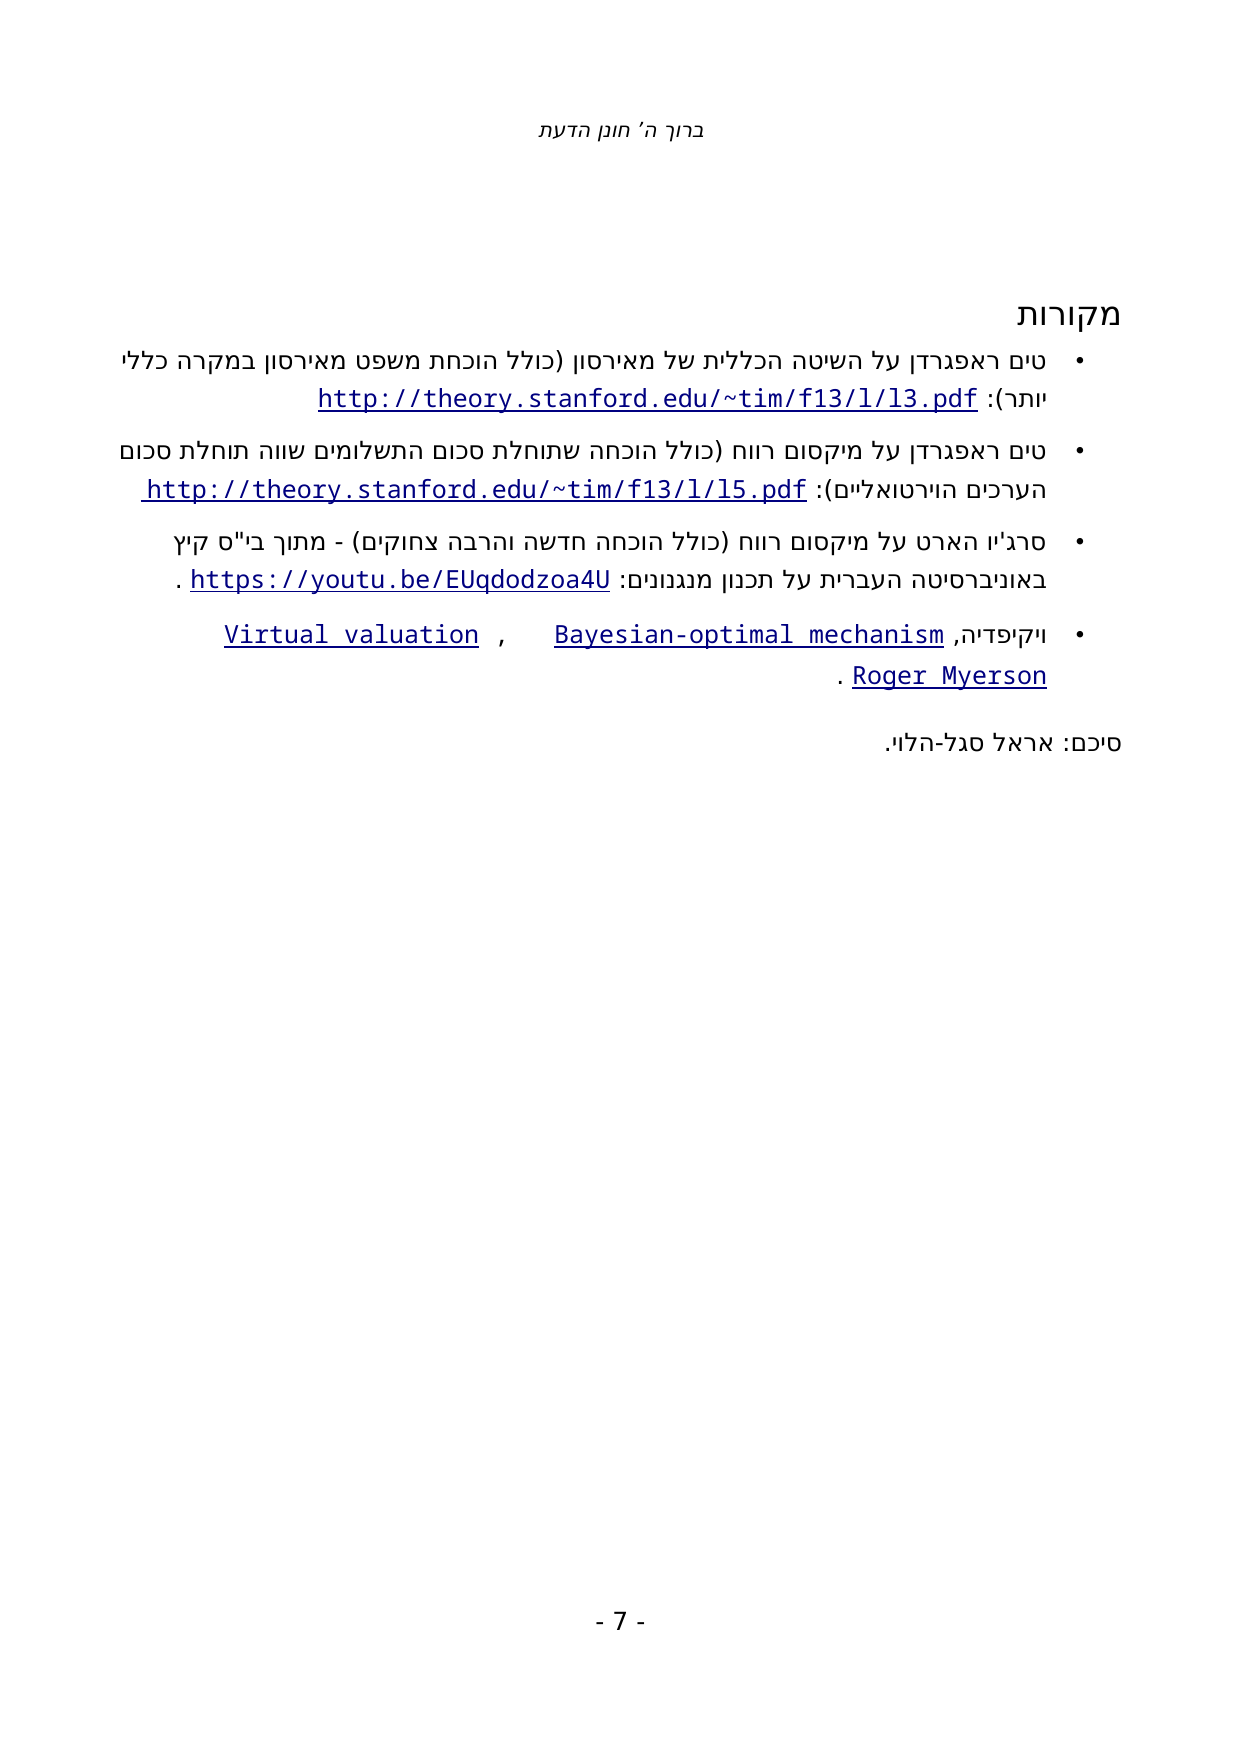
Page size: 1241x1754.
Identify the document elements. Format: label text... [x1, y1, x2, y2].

list טים ראפגרדן על השיטה הכללית של מאירסון (כולל הוכחת משפט מאירסון במקרה כללי יותר): http://theory.stanford.edu/~tim/f13/l/l3.pdf [118, 346, 1084, 415]
list סרג'יו הארט על מיקסום רווח (כולל הוכחה חדשה והרבה צחוקים) - מתוך בי"ס קיץ באוניברסיטה העברית על תכנון מנגנונים: https://youtu.be/EUqdodzoa4U . [118, 527, 1084, 596]
text סיכם: אראל סגל-הלוי. [118, 728, 1122, 757]
subtitle מקורות [118, 294, 1122, 333]
list טים ראפגרדן על מיקסום רווח (כולל הוכחה שתוחלת סכום התשלומים שווה תוחלת סכום הערכים הוירטואליים): http://theory.stanford.edu/~tim/f13/l/l5.pdf [118, 436, 1084, 505]
list ויקיפדיה, Virtual valuation , Bayesian-optimal mechanism Roger Myerson . [118, 617, 1084, 692]
